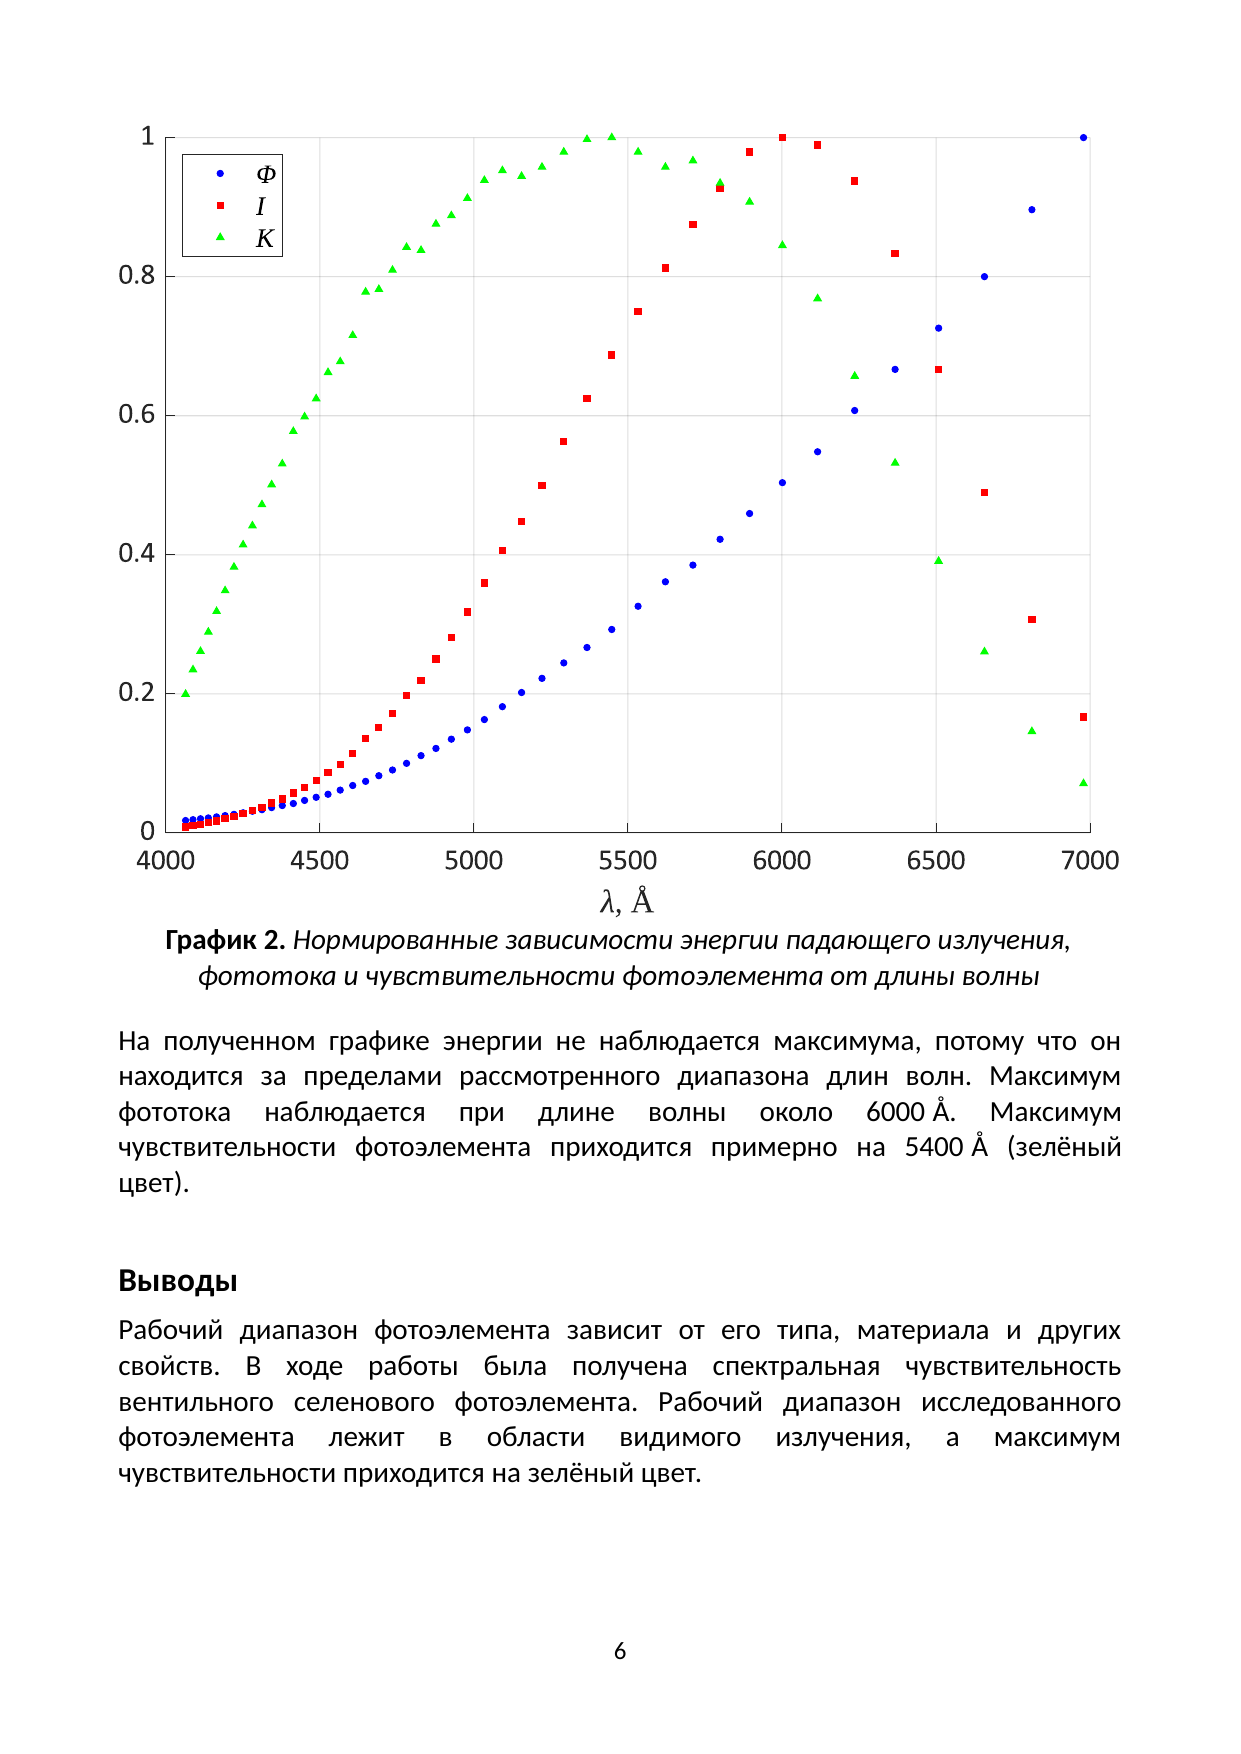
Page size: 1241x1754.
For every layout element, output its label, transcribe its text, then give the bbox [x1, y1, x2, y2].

text На полученном графике энергии не наблюдается максимума, потому что он находится за пределами рассмотренного диапазона длин волн. Максимум фототока наблюдается при длине волны около 6000 Å. Максимум чувствительности фотоэлемента приходится примерно на 5400 Å (зелёный цвет). [118, 1022, 1122, 1200]
subtitle Выводы [118, 1259, 1122, 1299]
text Рабочий диапазон фотоэлемента зависит от его типа, материала и других свойств. В ходе работы была получена спектральная чувствительность вентильного селенового фотоэлемента. Рабочий диапазон исследованного фотоэлемента лежит в области видимого излучения, а максимум чувствительности приходится на зелёный цвет. [118, 1311, 1122, 1489]
text График 2. Нормированные зависимости энергии падающего излучения, фототока и чувствительности фотоэлемента от длины волны [118, 921, 1122, 992]
